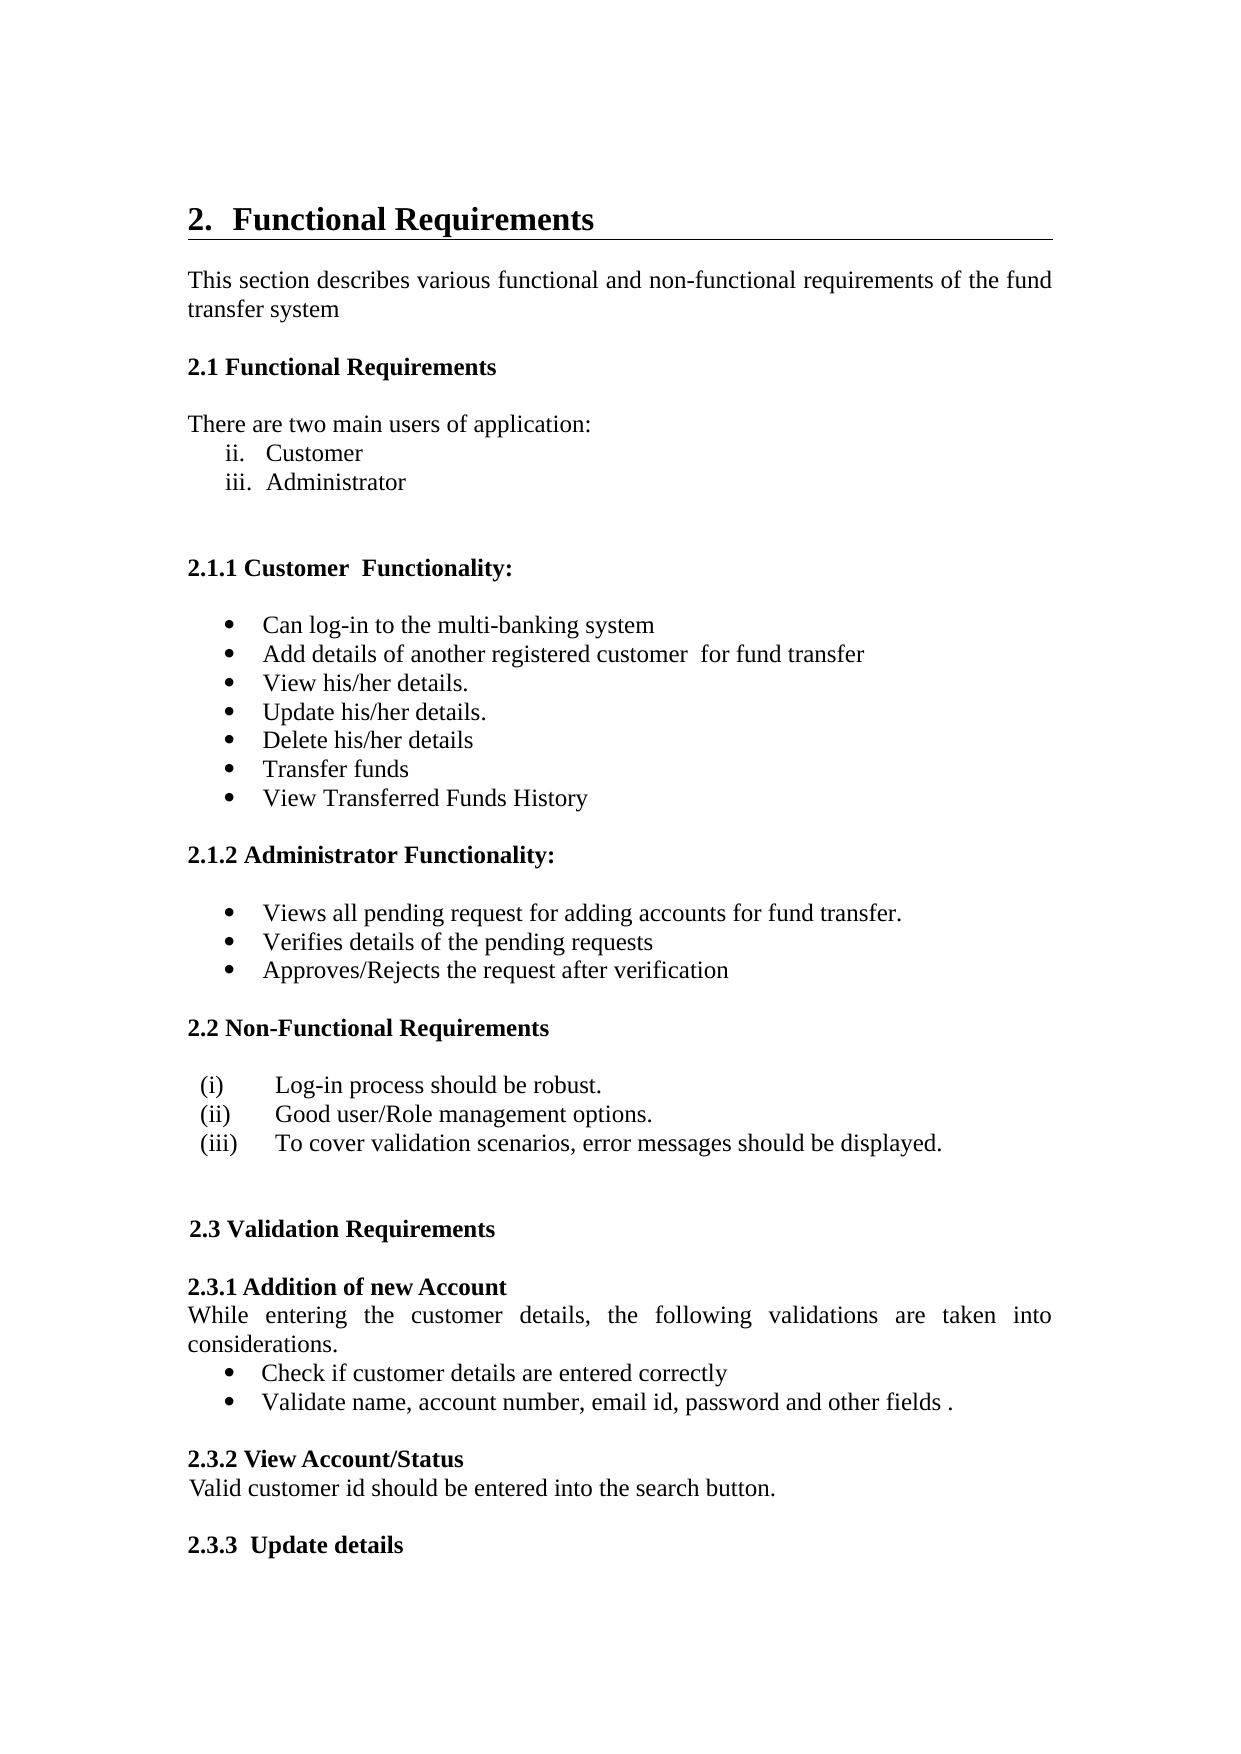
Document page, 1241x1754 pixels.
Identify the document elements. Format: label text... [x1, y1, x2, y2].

list Approves/Rejects the request after verification [225, 955, 1053, 984]
list Administrator [225, 467, 1053, 495]
text Valid customer id should be entered into the search button. [189, 1473, 1053, 1502]
subtitle Functional Requirements [187, 199, 1053, 240]
text 2.3 Validation Requirements [152, 1214, 1053, 1243]
list Transfer funds [225, 754, 1053, 783]
text 2.3.3 Update details [187, 1530, 1053, 1559]
list To cover validation scenarios, error messages should be displayed. [200, 1128, 1053, 1157]
list View Transferred Funds History [225, 783, 1053, 812]
list Customer [225, 438, 1053, 467]
list Views all pending request for adding accounts for fund transfer. [225, 898, 1053, 927]
text 2.3.1 Addition of new Account [187, 1272, 1053, 1300]
list Add details of another registered customer for fund transfer [225, 639, 1053, 668]
text 2.2 Non-Functional Requirements [187, 1013, 1053, 1042]
list Delete his/her details [225, 725, 1053, 754]
list Verifies details of the pending requests [225, 927, 1053, 955]
text 2.1.2 Administrator Functionality: [187, 840, 1053, 869]
text 2.1 Functional Requirements [187, 352, 1053, 380]
text This section describes various functional and non-functional requirements of the fund transfer system [187, 265, 1053, 323]
list Check if customer details are entered correctly [225, 1358, 1053, 1387]
text There are two main users of application: [187, 409, 1053, 438]
text While entering the customer details, the following validations are taken into considerations. [187, 1300, 1053, 1358]
list Can log-in to the multi-banking system [225, 610, 1053, 639]
list Log-in process should be robust. [200, 1070, 1053, 1099]
text 2.1.1 Customer Functionality: [187, 553, 1053, 582]
list Update his/her details. [225, 697, 1053, 725]
text 2.3.2 View Account/Status [187, 1444, 1053, 1473]
list View his/her details. [225, 668, 1053, 697]
list Validate name, account number, email id, password and other fields . [225, 1387, 1053, 1415]
list Good user/Role management options. [200, 1099, 1053, 1128]
